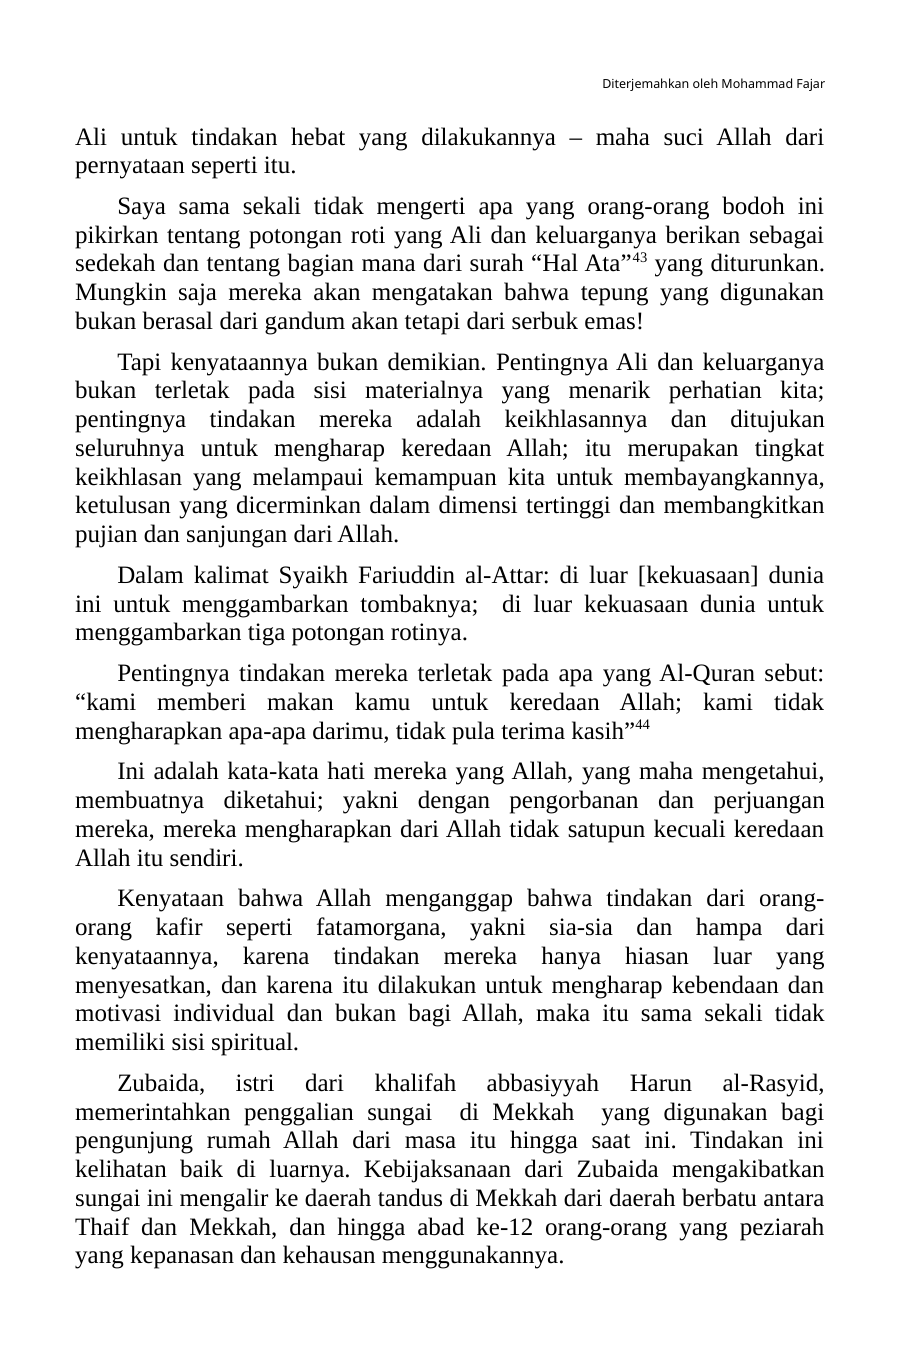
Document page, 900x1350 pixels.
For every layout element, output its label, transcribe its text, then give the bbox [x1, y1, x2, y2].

text Ini adalah kata-kata hati mereka yang Allah, yang maha mengetahui, membuatnya diketahui; yakni dengan pengorbanan dan perjuangan mereka, mereka mengharapkan dari Allah tidak satupun kecuali keredaan Allah itu sendiri. [75, 756, 825, 871]
text Saya sama sekali tidak mengerti apa yang orang-orang bodoh ini pikirkan tentang potongan roti yang Ali dan keluarganya berikan sebagai sedekah dan tentang bagian mana dari surah “Hal Ata” yang diturunkan. Mungkin saja mereka akan mengatakan bahwa tepung yang digunakan bukan berasal dari gandum akan tetapi dari serbuk emas! [75, 191, 825, 335]
text Pentingnya tindakan mereka terletak pada apa yang Al-Quran sebut: “kami memberi makan kamu untuk keredaan Allah; kami tidak mengharapkan apa-apa darimu, tidak pula terima kasih” [75, 658, 825, 744]
text Tapi kenyataannya bukan demikian. Pentingnya Ali dan keluarganya bukan terletak pada sisi materialnya yang menarik perhatian kita; pentingnya tindakan mereka adalah keikhlasannya dan ditujukan seluruhnya untuk mengharap keredaan Allah; itu merupakan tingkat keikhlasan yang melampaui kemampuan kita untuk membayangkannya, ketulusan yang dicerminkan dalam dimensi tertinggi dan membangkitkan pujian dan sanjungan dari Allah. [75, 347, 825, 548]
text Ali untuk tindakan hebat yang dilakukannya – maha suci Allah dari pernyataan seperti itu. [75, 122, 825, 179]
text Kenyataan bahwa Allah menganggap bahwa tindakan dari orang-orang kafir seperti fatamorgana, yakni sia-sia dan hampa dari kenyataannya, karena tindakan mereka hanya hiasan luar yang menyesatkan, dan karena itu dilakukan untuk mengharap kebendaan dan motivasi individual dan bukan bagi Allah, maka itu sama sekali tidak memiliki sisi spiritual. [75, 883, 825, 1056]
text Dalam kalimat Syaikh Fariuddin al-Attar: di luar [kekuasaan] dunia ini untuk menggambarkan tombaknya; di luar kekuasaan dunia untuk menggambarkan tiga potongan rotinya. [75, 560, 825, 646]
text Zubaida, istri dari khalifah abbasiyyah Harun al-Rasyid, memerintahkan penggalian sungai di Mekkah yang digunakan bagi pengunjung rumah Allah dari masa itu hingga saat ini. Tindakan ini kelihatan baik di luarnya. Kebijaksanaan dari Zubaida mengakibatkan sungai ini mengalir ke daerah tandus di Mekkah dari daerah berbatu antara Thaif dan Mekkah, dan hingga abad ke-12 orang-orang yang peziarah yang kepanasan dan kehausan menggunakannya. [75, 1068, 825, 1269]
